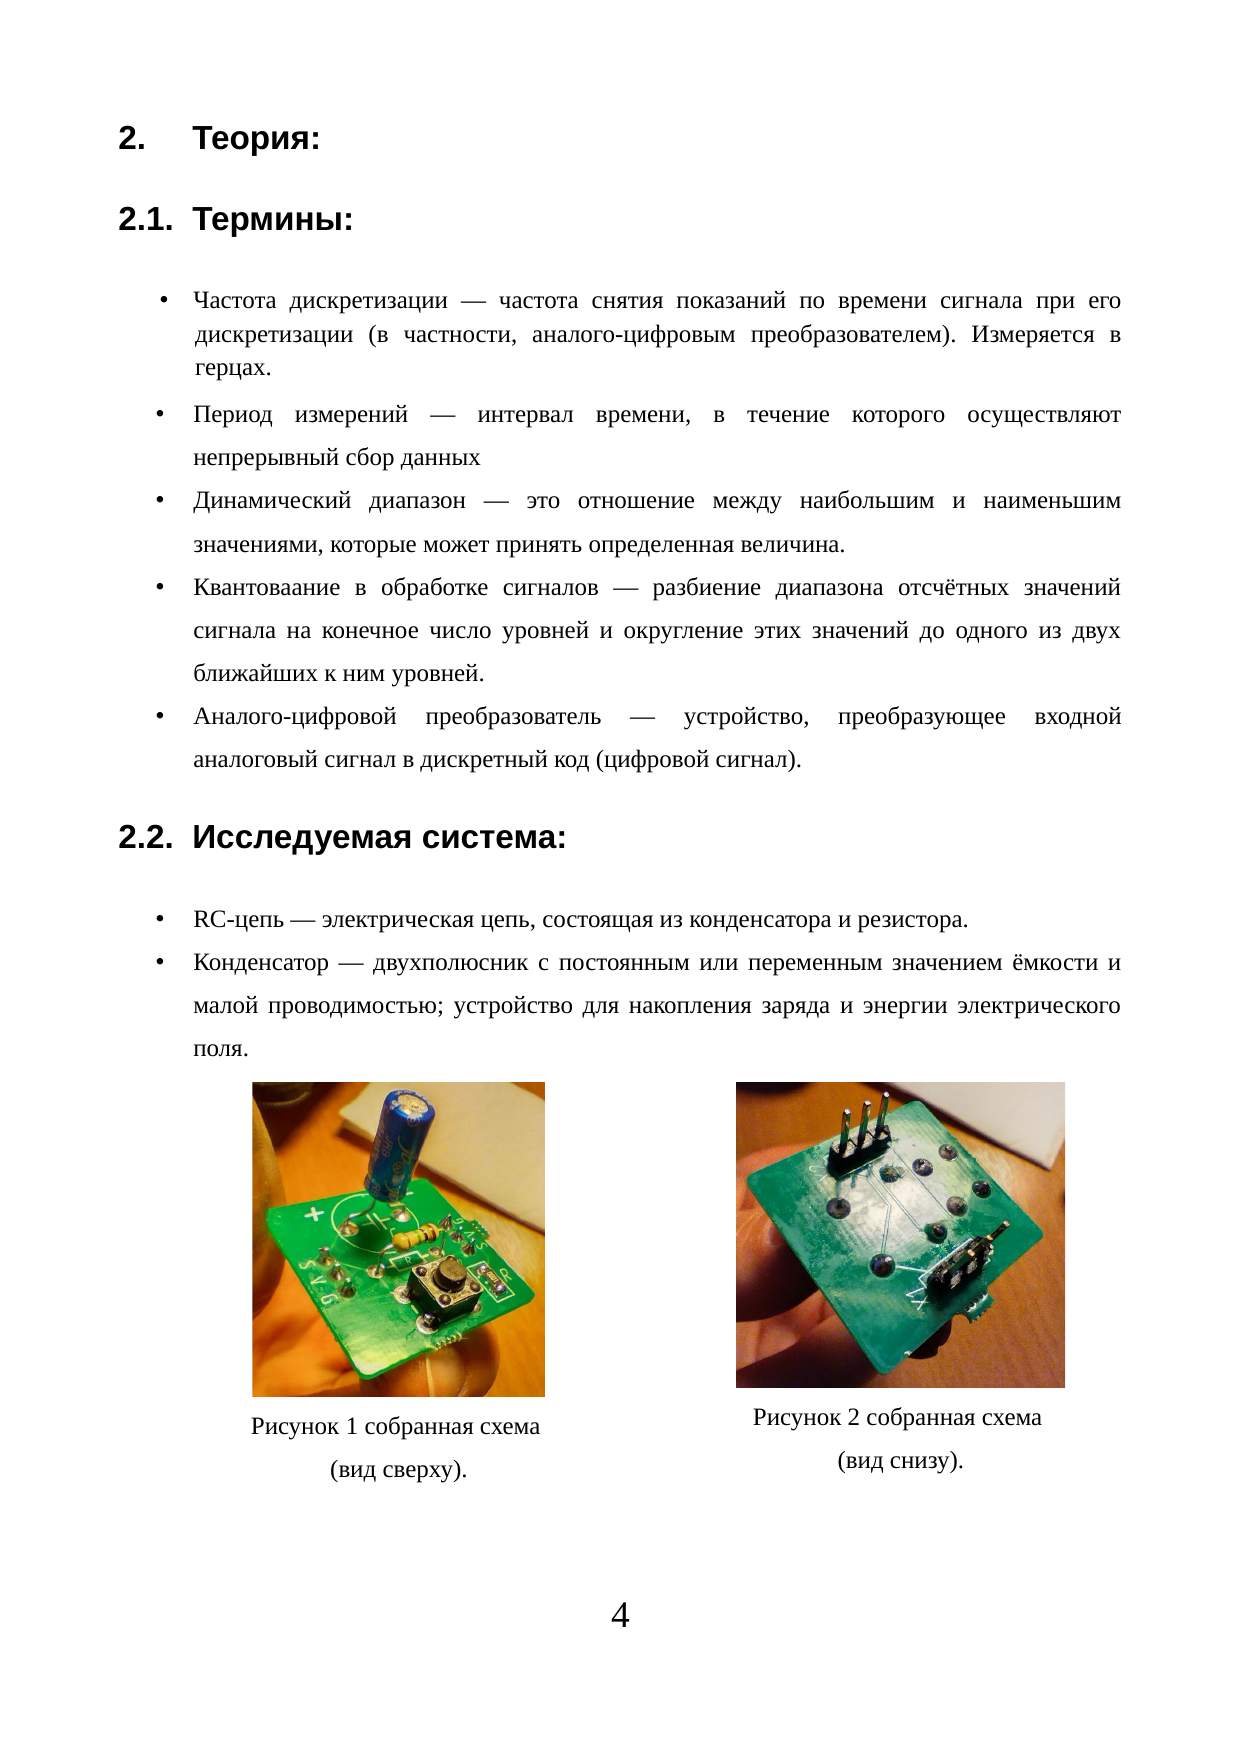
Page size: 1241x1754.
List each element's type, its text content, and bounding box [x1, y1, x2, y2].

subtitle Исследуемая система: [118, 817, 1122, 855]
list Квантоваание в обработке сигналов — разбиение диапазона отсчётных значений сигнала на конечное число уровней и округление этих значений до одного из двух ближайших к ним уровней. [156, 572, 1122, 687]
table_header Рисунок 1 собранная схема (вид сверху). [118, 1076, 620, 1503]
picture [252, 1082, 545, 1397]
table_header Рисунок 2 собранная схема (вид снизу). [620, 1076, 1122, 1503]
list Аналого-цифровой преобразователь — устройство, преобразующее входной аналоговый сигнал в дискретный код (цифровой сигнал). [156, 701, 1122, 773]
list Частота дискретизации — частота снятия показаний по времени сигнала при его дискретизации (в частности, аналого-цифровым преобразователем). Измеряется в герцах. [159, 286, 1122, 380]
list Конденсатор — двухполюсник с постоянным или переменным значением ёмкости и малой проводимостью; устройство для накопления заряда и энергии электрического поля. [156, 947, 1122, 1062]
subtitle Термины: [118, 198, 1122, 237]
list Период измерений — интервал времени, в течение которого осуществляют непрерывный сбор данных [156, 399, 1122, 471]
subtitle Теория: [118, 118, 1122, 157]
picture [736, 1082, 1066, 1388]
list RC-цепь — электрическая цепь, состоящая из конденсатора и резистора. [156, 904, 1122, 933]
list Динамический диапазон — это отношение между наибольшим и наименьшим значениями, которые может принять определенная величина. [156, 486, 1122, 557]
